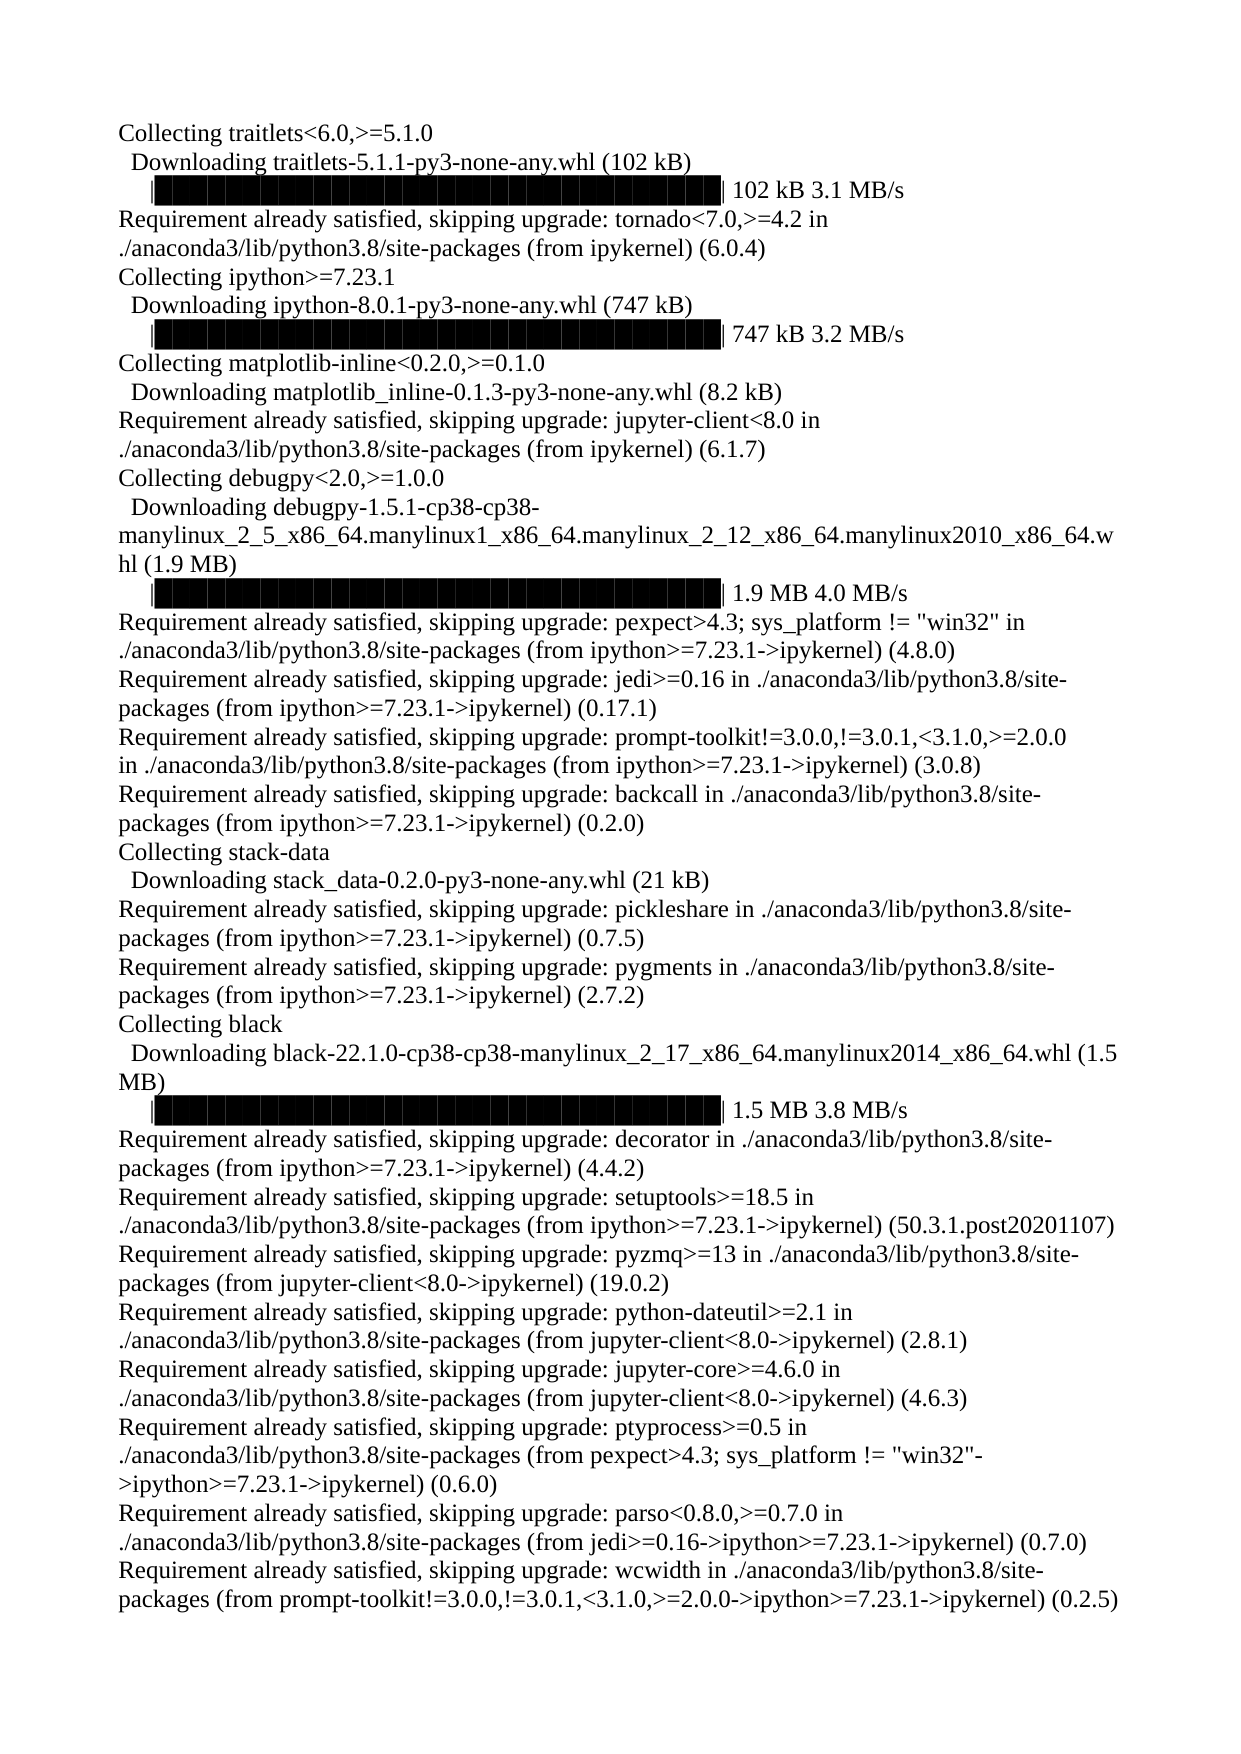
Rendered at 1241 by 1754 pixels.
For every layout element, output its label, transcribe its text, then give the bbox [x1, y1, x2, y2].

text |████████████████████████████████| 747 kB 3.2 MB/s [118, 319, 154, 348]
text Requirement already satisfied, skipping upgrade: parso<0.8.0,>=0.7.0 in ./anaconda3/lib/python3.8/site-packages (from jedi>=0.16->ipython>=7.23.1->ipykernel) (0.7.0) [118, 1498, 1122, 1556]
text Downloading traitlets-5.1.1-py3-none-any.whl (102 kB) [118, 147, 1122, 176]
text |████████████████████████████████| 1.5 MB 3.8 MB/s [118, 1096, 154, 1124]
text |████████████████████████████████| 1.5 MB 3.8 MB/s [721, 1096, 1122, 1124]
text Requirement already satisfied, skipping upgrade: prompt-toolkit!=3.0.0,!=3.0.1,<3.1.0,>=2.0.0 in ./anaconda3/lib/python3.8/site-packages (from ipython>=7.23.1->ipykernel) (3.0.8) [118, 722, 1122, 779]
text Collecting matplotlib-inline<0.2.0,>=0.1.0 [118, 348, 1122, 377]
text Requirement already satisfied, skipping upgrade: wcwidth in ./anaconda3/lib/python3.8/site-packages (from prompt-toolkit!=3.0.0,!=3.0.1,<3.1.0,>=2.0.0->ipython>=7.23.1->ipykernel) (0.2.5) [118, 1556, 1122, 1613]
text Requirement already satisfied, skipping upgrade: pickleshare in ./anaconda3/lib/python3.8/site-packages (from ipython>=7.23.1->ipykernel) (0.7.5) [118, 894, 1122, 952]
text Downloading stack_data-0.2.0-py3-none-any.whl (21 kB) [118, 866, 1122, 894]
text Collecting debugpy<2.0,>=1.0.0 [118, 463, 1122, 492]
text Requirement already satisfied, skipping upgrade: ptyprocess>=0.5 in ./anaconda3/lib/python3.8/site-packages (from pexpect>4.3; sys_platform != "win32"->ipython>=7.23.1->ipykernel) (0.6.0) [118, 1412, 1122, 1498]
text Collecting black [118, 1009, 1122, 1038]
text Downloading black-22.1.0-cp38-cp38-manylinux_2_17_x86_64.manylinux2014_x86_64.whl (1.5 MB) [118, 1038, 1122, 1096]
text Requirement already satisfied, skipping upgrade: python-dateutil>=2.1 in ./anaconda3/lib/python3.8/site-packages (from jupyter-client<8.0->ipykernel) (2.8.1) [118, 1297, 1122, 1354]
text Requirement already satisfied, skipping upgrade: tornado<7.0,>=4.2 in ./anaconda3/lib/python3.8/site-packages (from ipykernel) (6.0.4) [118, 204, 1122, 262]
text Requirement already satisfied, skipping upgrade: jupyter-client<8.0 in ./anaconda3/lib/python3.8/site-packages (from ipykernel) (6.1.7) [118, 406, 1122, 463]
text Collecting traitlets<6.0,>=5.1.0 [118, 118, 1122, 147]
text |████████████████████████████████| 1.9 MB 4.0 MB/s [118, 578, 154, 607]
text Collecting stack-data [118, 837, 1122, 866]
text Requirement already satisfied, skipping upgrade: jupyter-core>=4.6.0 in ./anaconda3/lib/python3.8/site-packages (from jupyter-client<8.0->ipykernel) (4.6.3) [118, 1354, 1122, 1412]
text |████████████████████████████████| 1.9 MB 4.0 MB/s [721, 578, 1122, 607]
text Requirement already satisfied, skipping upgrade: pygments in ./anaconda3/lib/python3.8/site-packages (from ipython>=7.23.1->ipykernel) (2.7.2) [118, 952, 1122, 1009]
text |████████████████████████████████| 102 kB 3.1 MB/s [118, 176, 154, 204]
text Downloading debugpy-1.5.1-cp38-cp38-manylinux_2_5_x86_64.manylinux1_x86_64.manylinux_2_12_x86_64.manylinux2010_x86_64.whl (1.9 MB) [118, 492, 1122, 578]
text Requirement already satisfied, skipping upgrade: pyzmq>=13 in ./anaconda3/lib/python3.8/site-packages (from jupyter-client<8.0->ipykernel) (19.0.2) [118, 1239, 1122, 1297]
text Requirement already satisfied, skipping upgrade: backcall in ./anaconda3/lib/python3.8/site-packages (from ipython>=7.23.1->ipykernel) (0.2.0) [118, 779, 1122, 837]
text Requirement already satisfied, skipping upgrade: decorator in ./anaconda3/lib/python3.8/site-packages (from ipython>=7.23.1->ipykernel) (4.4.2) [118, 1124, 1122, 1182]
text Downloading matplotlib_inline-0.1.3-py3-none-any.whl (8.2 kB) [118, 377, 1122, 406]
text |████████████████████████████████| 747 kB 3.2 MB/s [721, 319, 1122, 348]
text |████████████████████████████████| 102 kB 3.1 MB/s [721, 176, 1122, 204]
text Requirement already satisfied, skipping upgrade: setuptools>=18.5 in ./anaconda3/lib/python3.8/site-packages (from ipython>=7.23.1->ipykernel) (50.3.1.post20201107) [118, 1182, 1122, 1239]
text Requirement already satisfied, skipping upgrade: pexpect>4.3; sys_platform != "win32" in ./anaconda3/lib/python3.8/site-packages (from ipython>=7.23.1->ipykernel) (4.8.0) [118, 607, 1122, 664]
text Collecting ipython>=7.23.1 [118, 262, 1122, 291]
text Requirement already satisfied, skipping upgrade: jedi>=0.16 in ./anaconda3/lib/python3.8/site-packages (from ipython>=7.23.1->ipykernel) (0.17.1) [118, 664, 1122, 722]
text Downloading ipython-8.0.1-py3-none-any.whl (747 kB) [118, 291, 1122, 319]
